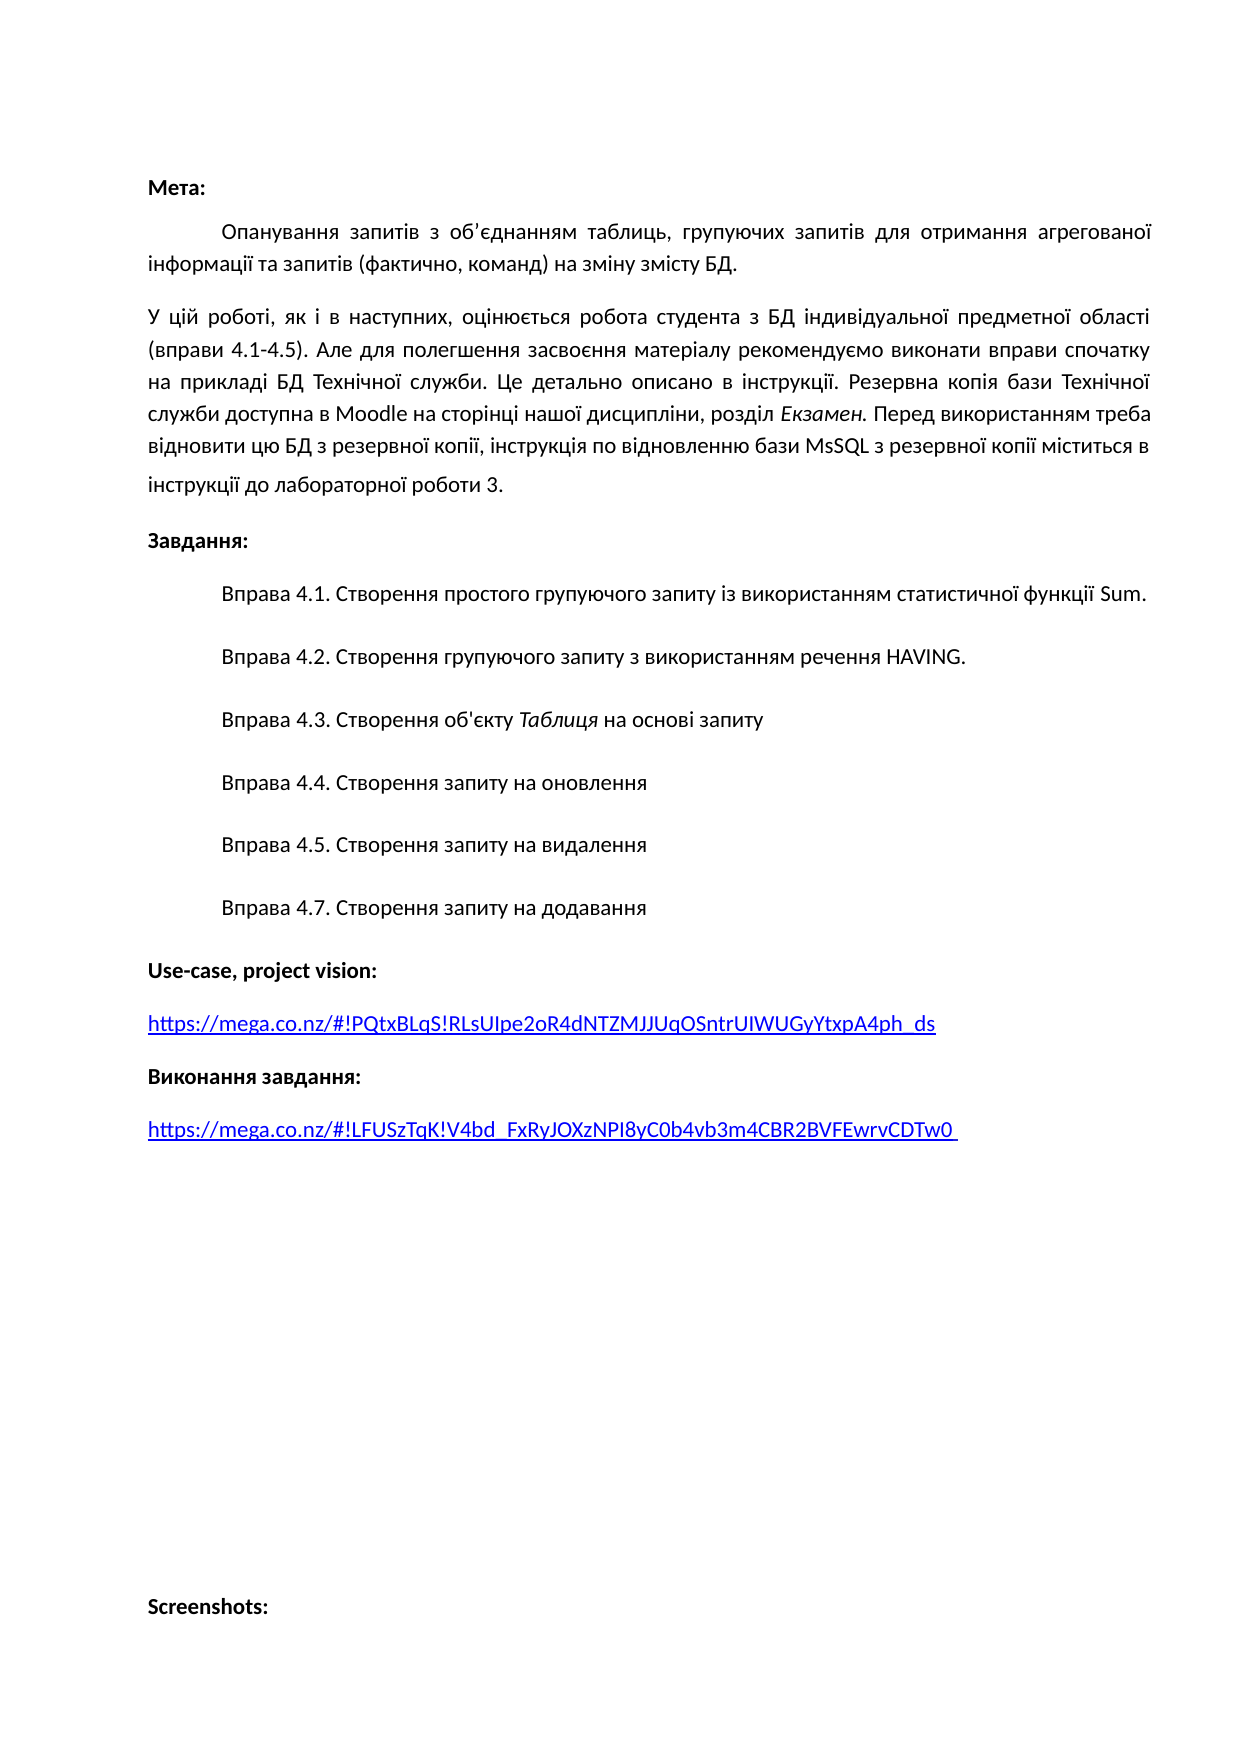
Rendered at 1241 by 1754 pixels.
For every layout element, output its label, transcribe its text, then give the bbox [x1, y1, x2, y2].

text Вправа 4.3. Створення об'єкту Таблиця на основі запиту [148, 705, 1152, 733]
text Use-case, project vision: [148, 956, 1152, 984]
text Вправа 4.4. Створення запиту на оновлення [148, 768, 1152, 796]
text Вправа 4.2. Створення групуючого запиту з використанням речення HAVING. [148, 642, 1152, 670]
text Мета: [148, 173, 1152, 201]
text Опанування запитів з об’єднанням таблиць, групуючих запитів для отримання агрегованої інформації та запитів (фактично, команд) на зміну змісту БД. [148, 217, 1152, 277]
text Вправа 4.1. Створення простого групуючого запиту із використанням статистичної функції Sum. [148, 579, 1152, 607]
text Завдання: [148, 526, 1152, 554]
text Вправа 4.5. Створення запиту на видалення [148, 831, 1152, 859]
text Виконання завдання: [148, 1062, 1152, 1090]
text https://mega.co.nz/#!PQtxBLqS!RLsUIpe2oR4dNTZMJJUqOSntrUIWUGyYtxpA4ph_ds [148, 1009, 1152, 1037]
text Вправа 4.7. Створення запиту на додавання [148, 893, 1152, 921]
text https://mega.co.nz/#!LFUSzTqK!V4bd_FxRyJOXzNPI8yC0b4vb3m4CBR2BVFEwrvCDTw0 [148, 1115, 1152, 1143]
text У цій роботі, як і в наступних, оцінюється робота студента з БД індивідуальної предметної області (вправи 4.1-4.5). Але для полегшення засвоєння матеріалу рекомендуємо виконати вправи спочатку на прикладі БД Технічної служби. Це детально описано в інструкції. Резервна копія бази Технічної служби доступна в Moodle на сторінці нашої дисципліни, розділ Екзамен. Перед використанням треба відновити цю БД з резервної копії, інструкція по відновленню бази MsSQL з резервної копії міститься в інструкції до лабораторної роботи 3. [148, 302, 1152, 500]
text Screenshots: [148, 1592, 1152, 1621]
